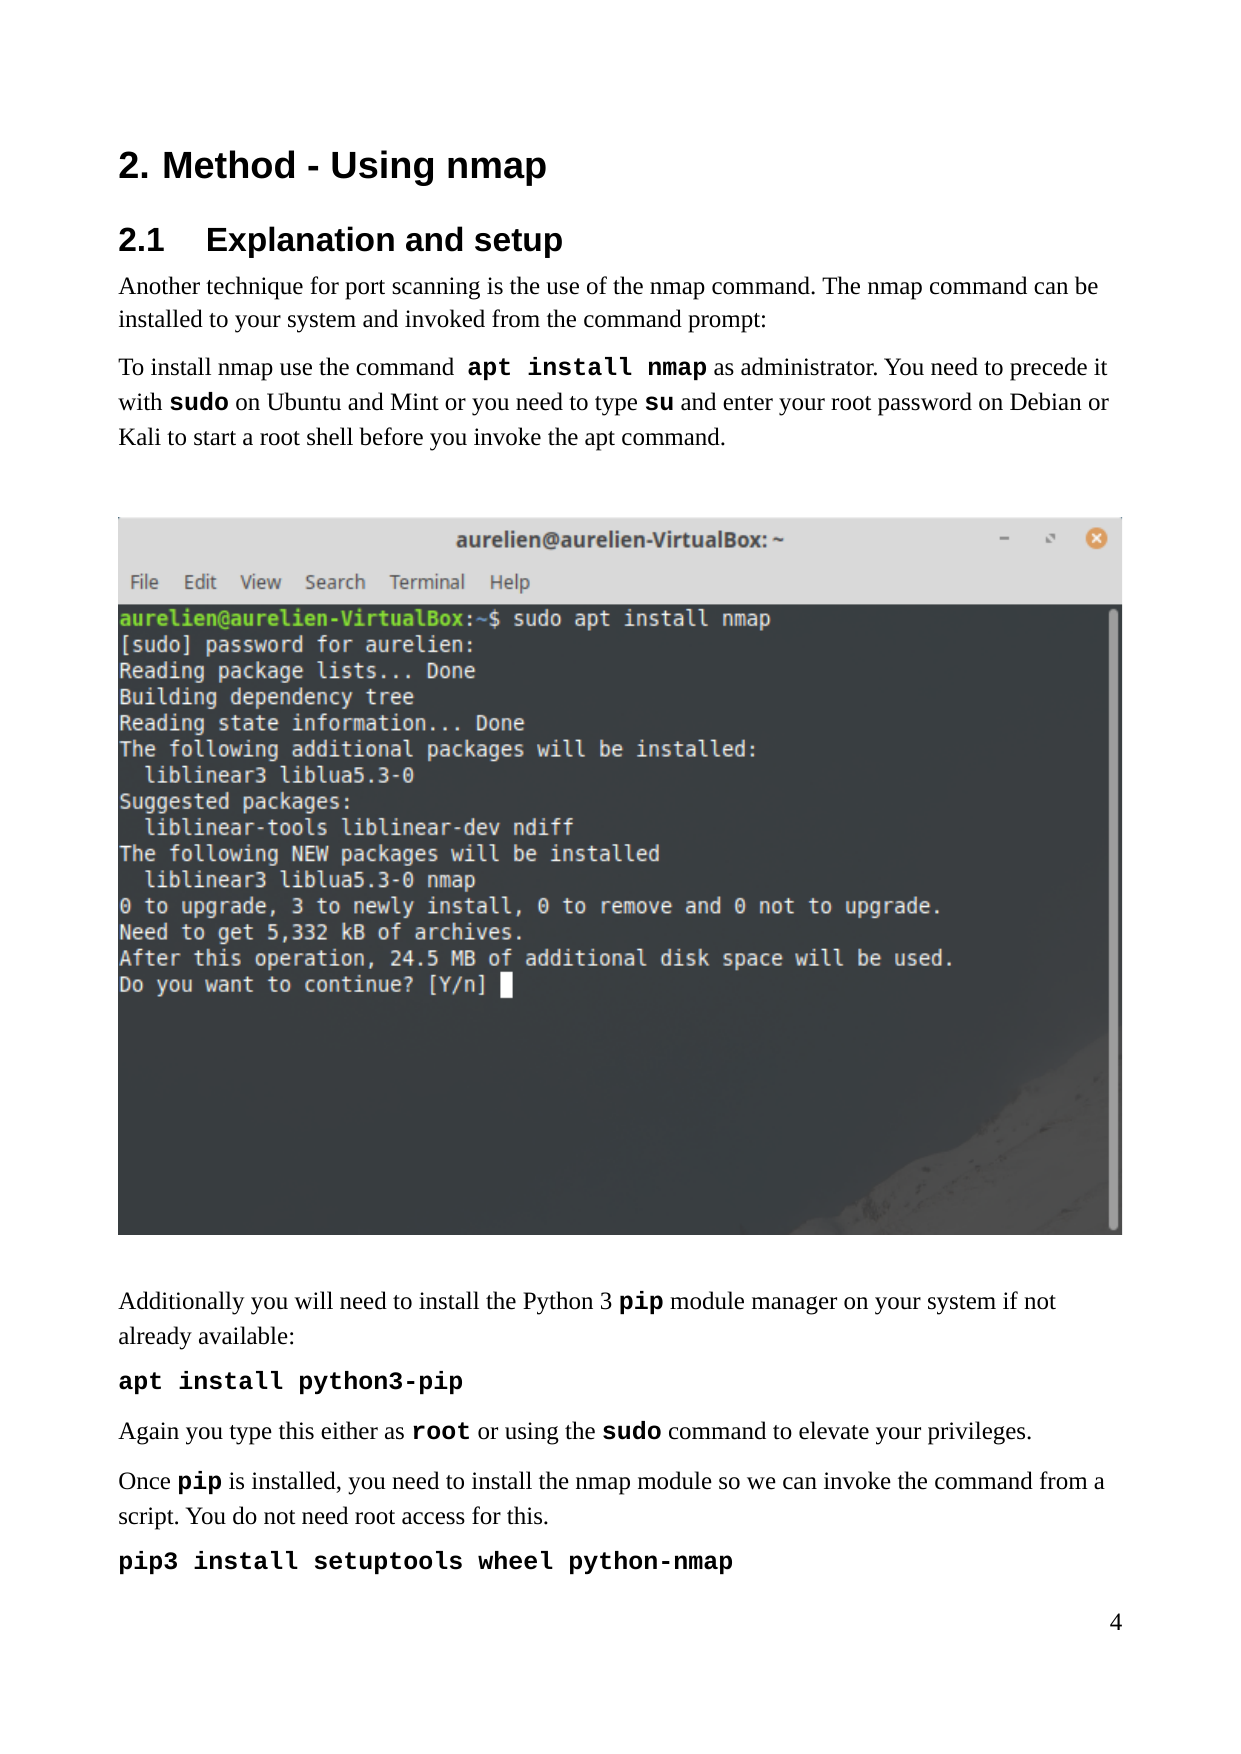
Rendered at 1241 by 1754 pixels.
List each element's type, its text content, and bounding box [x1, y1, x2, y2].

subtitle Method - Using nmap [118, 143, 1122, 187]
picture [118, 517, 1123, 1235]
subtitle Explanation and setup [118, 220, 1122, 259]
text pip3 install setuptools wheel python-nmap [118, 1548, 1122, 1577]
text Additionally you will need to install the Python 3 pip module manager on your system if not already available: [118, 1286, 1122, 1350]
text To install nmap use the command apt install nmap as administrator. You need to precede it with sudo on Ubuntu and Mint or you need to type su and enter your root password on Debian or Kali to start a root shell before you invoke the apt command. [118, 352, 1122, 451]
text Another technique for port scanning is the use of the nmap command. The nmap command can be installed to your system and invoked from the command prompt: [118, 271, 1122, 333]
text apt install python3-pip [118, 1369, 1122, 1397]
text Again you type this either as root or using the sudo command to elevate your privileges. [118, 1416, 1122, 1447]
text Once pip is installed, you need to install the nmap module so we can invoke the command from a script. You do not need root access for this. [118, 1466, 1122, 1530]
